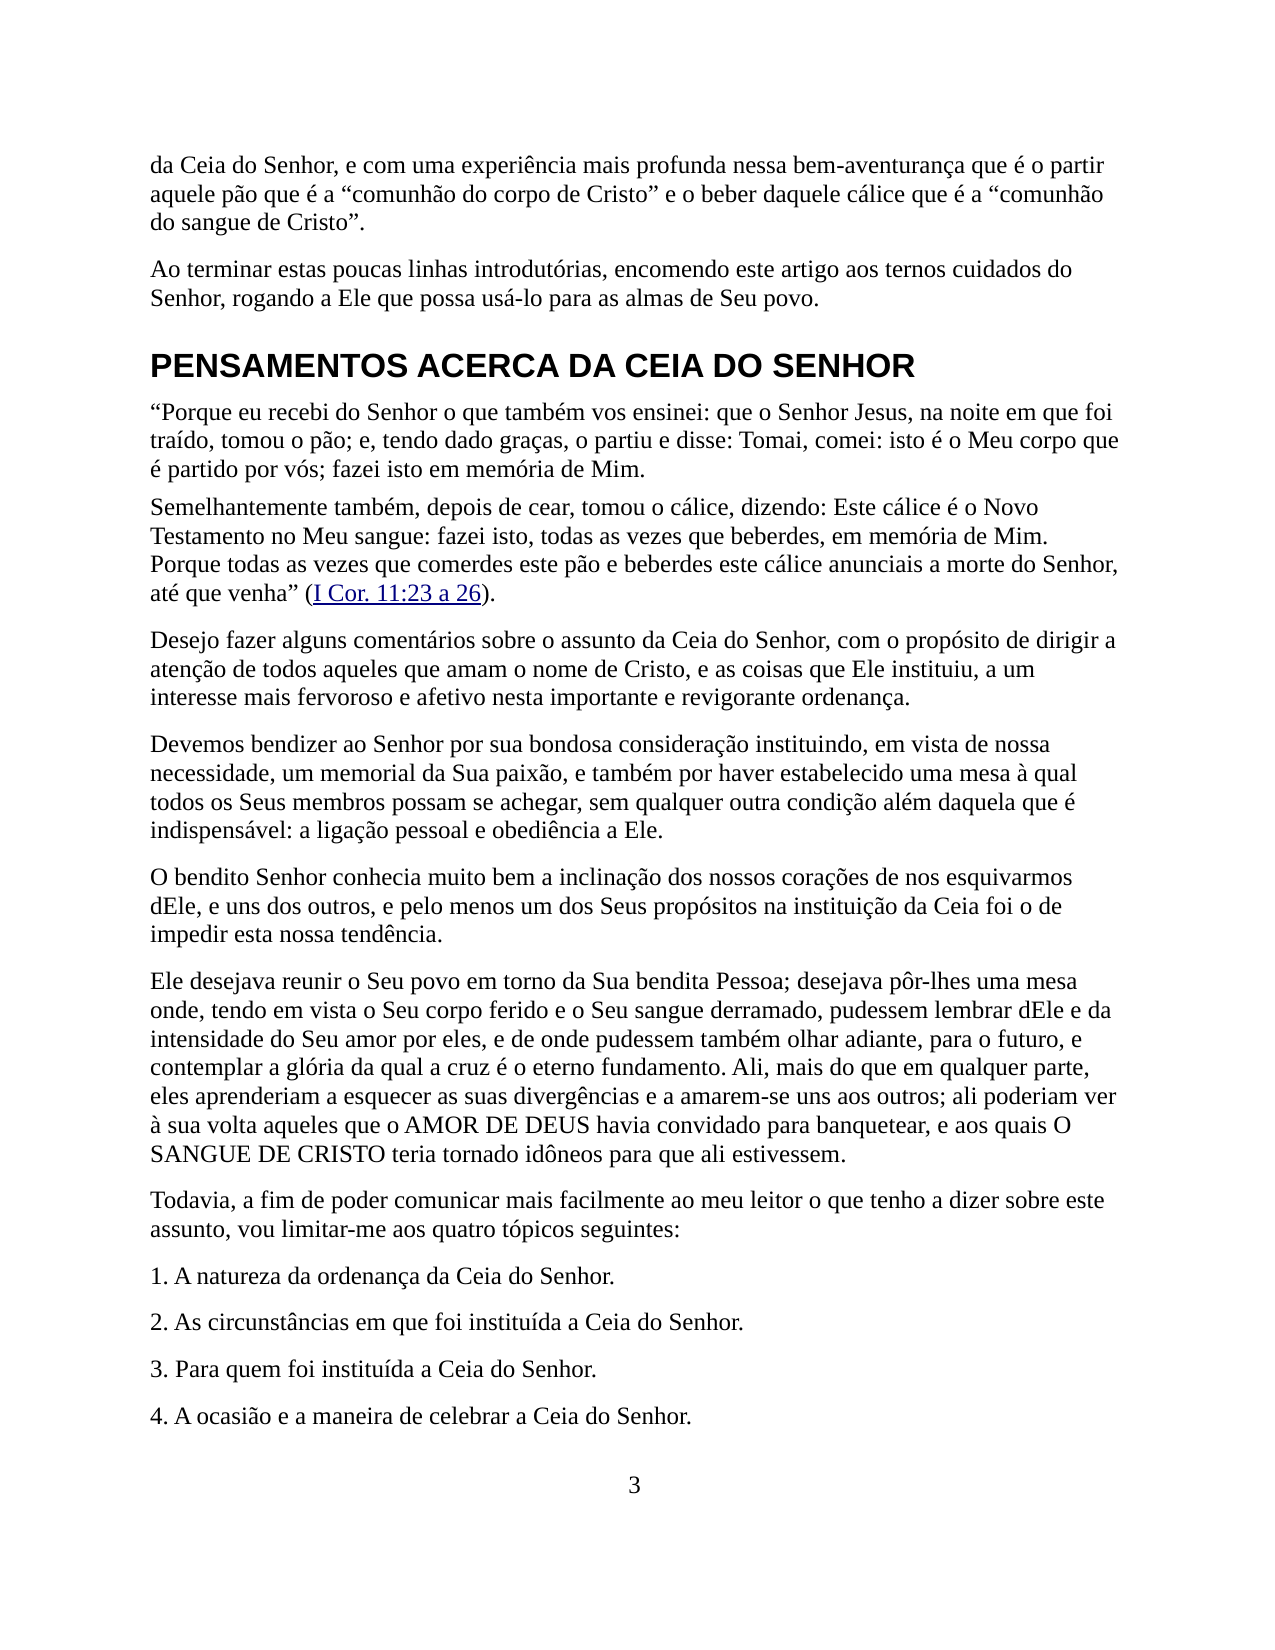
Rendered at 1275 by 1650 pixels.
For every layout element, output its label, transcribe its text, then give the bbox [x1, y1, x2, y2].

subtitle PENSAMENTOS ACERCA DA CEIA DO SENHOR [150, 346, 1125, 384]
text 1. A natureza da ordenança da Ceia do Senhor. [150, 1261, 1125, 1289]
text 2. As circunstâncias em que foi instituída a Ceia do Senhor. [150, 1307, 1125, 1336]
text Ao terminar estas poucas linhas introdutórias, encomendo este artigo aos ternos cuidados do Senhor, rogando a Ele que possa usá-lo para as almas de Seu povo. [150, 254, 1125, 312]
text “Porque eu recebi do Senhor o que também vos ensinei: que o Senhor Jesus, na noite em que foi traído, tomou o pão; e, tendo dado graças, o partiu e disse: Tomai, comei: isto é o Meu corpo que é partido por vós; fazei isto em memória de Mim. [150, 397, 1125, 483]
text Ele desejava reunir o Seu povo em torno da Sua bendita Pessoa; desejava pôr-lhes uma mesa onde, tendo em vista o Seu corpo ferido e o Seu sangue derramado, pudessem lembrar dEle e da intensidade do Seu amor por eles, e de onde pudessem também olhar adiante, para o futuro, e contemplar a glória da qual a cruz é o eterno fundamento. Ali, mais do que em qualquer parte, eles aprenderiam a esquecer as suas divergências e a amarem-se uns aos outros; ali poderiam ver à sua volta aqueles que o AMOR DE DEUS havia convidado para banquetear, e aos quais O SANGUE DE CRISTO teria tornado idôneos para que ali estivessem. [150, 966, 1125, 1167]
text da Ceia do Senhor, e com uma experiência mais profunda nessa bem-aventurança que é o partir aquele pão que é a “comunhão do corpo de Cristo” e o beber daquele cálice que é a “comunhão do sangue de Cristo”. [150, 150, 1125, 236]
text 3. Para quem foi instituída a Ceia do Senhor. [150, 1354, 1125, 1383]
text Todavia, a fim de poder comunicar mais facilmente ao meu leitor o que tenho a dizer sobre este assunto, vou limitar-me aos quatro tópicos seguintes: [150, 1185, 1125, 1243]
text 4. A ocasião e a maneira de celebrar a Ceia do Senhor. [150, 1401, 1125, 1429]
text Semelhantemente também, depois de cear, tomou o cálice, dizendo: Este cálice é o Novo Testamento no Meu sangue: fazei isto, todas as vezes que beberdes, em memória de Mim. Porque todas as vezes que comerdes este pão e beberdes este cálice anunciais a morte do Senhor, até que venha” (I Cor. 11:23 a 26). [150, 492, 1125, 607]
text Desejo fazer alguns comentários sobre o assunto da Ceia do Senhor, com o propósito de dirigir a atenção de todos aqueles que amam o nome de Cristo, e as coisas que Ele instituiu, a um interesse mais fervoroso e afetivo nesta importante e revigorante ordenança. [150, 625, 1125, 711]
text Devemos bendizer ao Senhor por sua bondosa consideração instituindo, em vista de nossa necessidade, um memorial da Sua paixão, e também por haver estabelecido uma mesa à qual todos os Seus membros possam se achegar, sem qualquer outra condição além daquela que é indispensável: a ligação pessoal e obediência a Ele. [150, 729, 1125, 844]
text O bendito Senhor conhecia muito bem a inclinação dos nossos corações de nos esquivarmos dEle, e uns dos outros, e pelo menos um dos Seus propósitos na instituição da Ceia foi o de impedir esta nossa tendência. [150, 862, 1125, 948]
